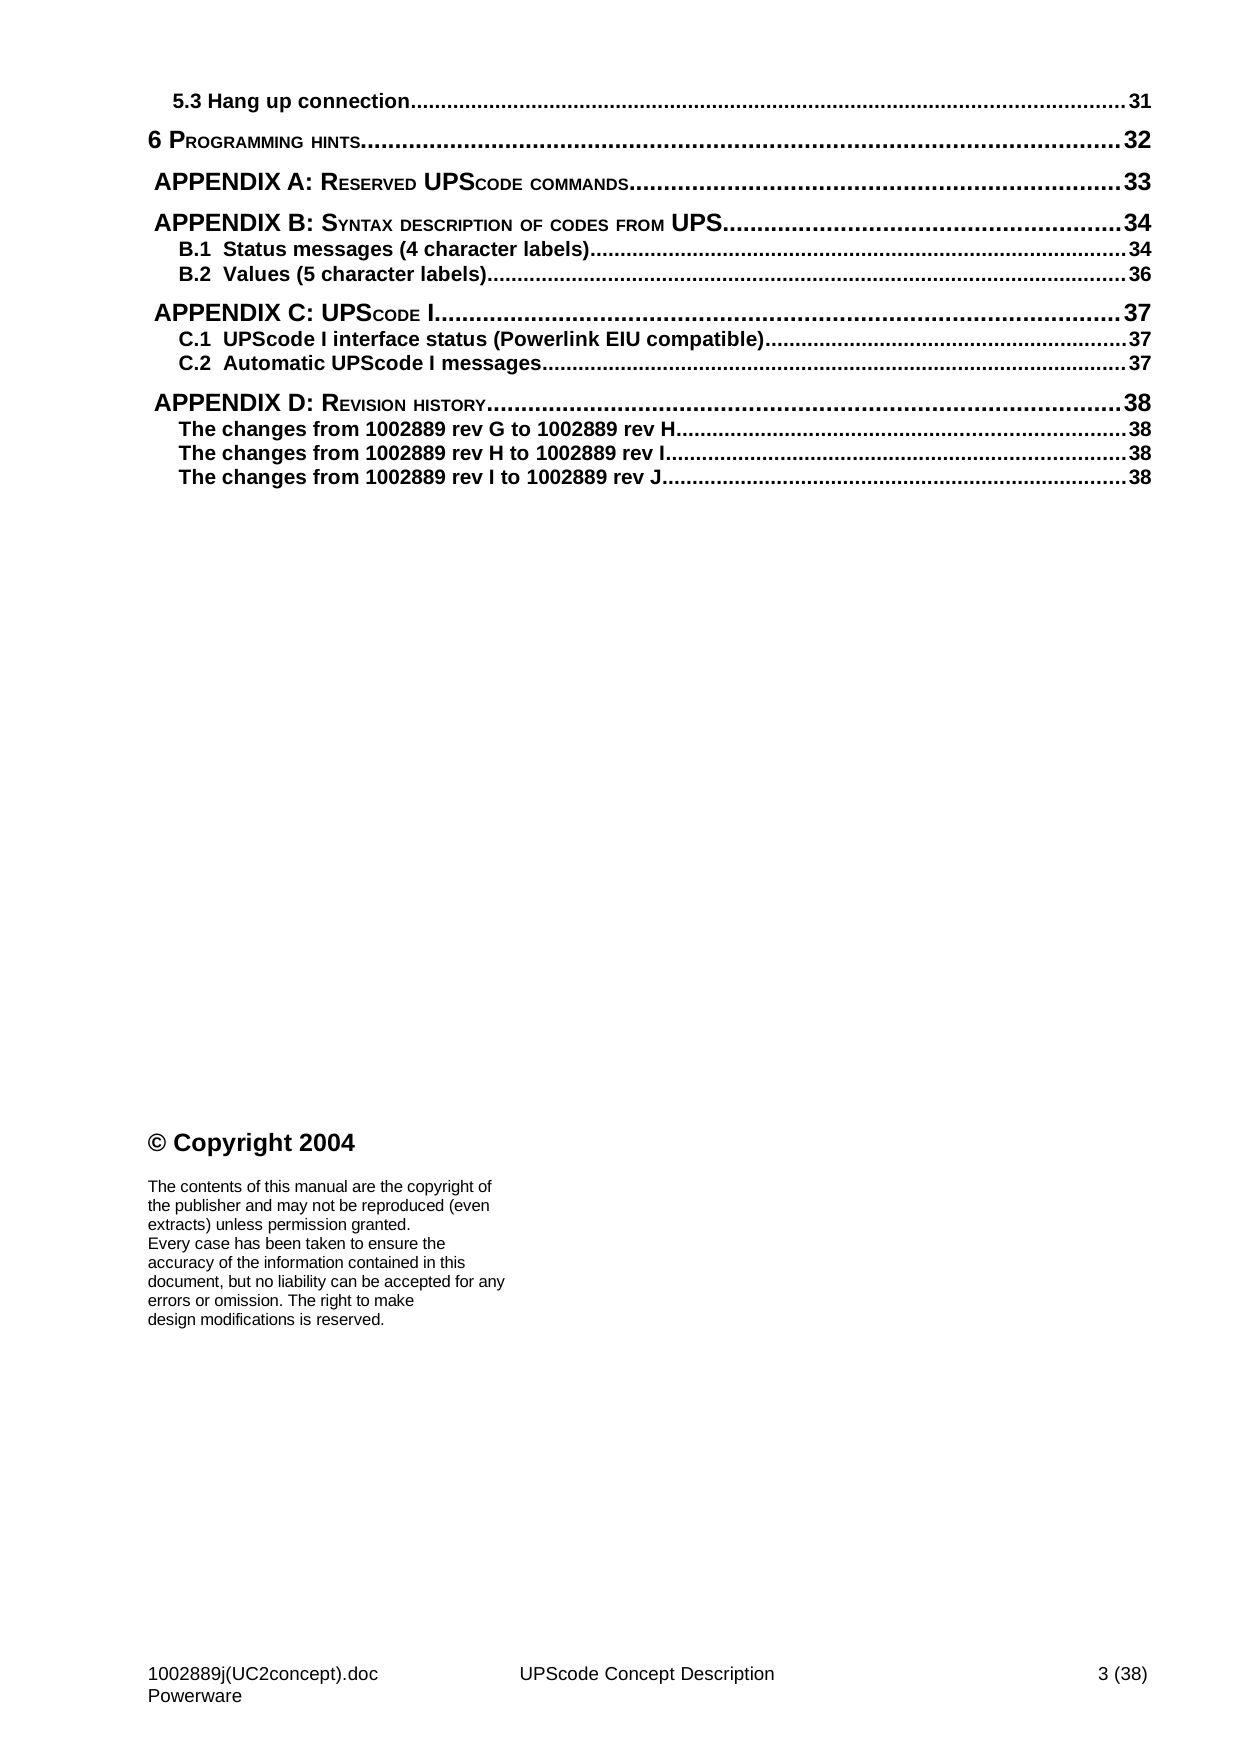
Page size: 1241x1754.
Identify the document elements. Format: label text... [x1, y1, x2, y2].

text 6 Programming hints 32 [148, 125, 1151, 154]
text APPENDIX C: UPScode I 37 [148, 298, 1151, 327]
text extracts) unless permission granted. [148, 1214, 661, 1234]
text The changes from 1002889 rev I to 1002889 rev J 38 [172, 465, 1151, 489]
text © Copyright 2004 [148, 1128, 661, 1157]
text accuracy of the information contained in this [148, 1253, 661, 1272]
text 5.3 Hang up connection 31 [172, 89, 1151, 113]
text errors or omission. The right to make [148, 1291, 661, 1310]
text design modifications is reserved. [148, 1310, 1151, 1329]
text APPENDIX B: Syntax description of codes from UPS 34 [148, 208, 1151, 237]
text B.1 Status messages (4 character labels) 34 [172, 237, 1151, 261]
text C.2 Automatic UPScode I messages 37 [172, 351, 1151, 375]
text APPENDIX D: Revision history 38 [148, 388, 1151, 417]
text Every case has been taken to ensure the [148, 1234, 661, 1253]
text the publisher and may not be reproduced (even [148, 1196, 661, 1214]
text The contents of this manual are the copyright of [148, 1176, 661, 1196]
text The changes from 1002889 rev H to 1002889 rev I 38 [172, 441, 1151, 465]
text document, but no liability can be accepted for any [148, 1272, 661, 1291]
text B.2 Values (5 character labels) 36 [172, 261, 1151, 286]
text C.1 UPScode I interface status (Powerlink EIU compatible) 37 [172, 327, 1151, 351]
text APPENDIX A: Reserved UPScode commands 33 [148, 167, 1151, 196]
text The changes from 1002889 rev G to 1002889 rev H 38 [172, 417, 1151, 441]
